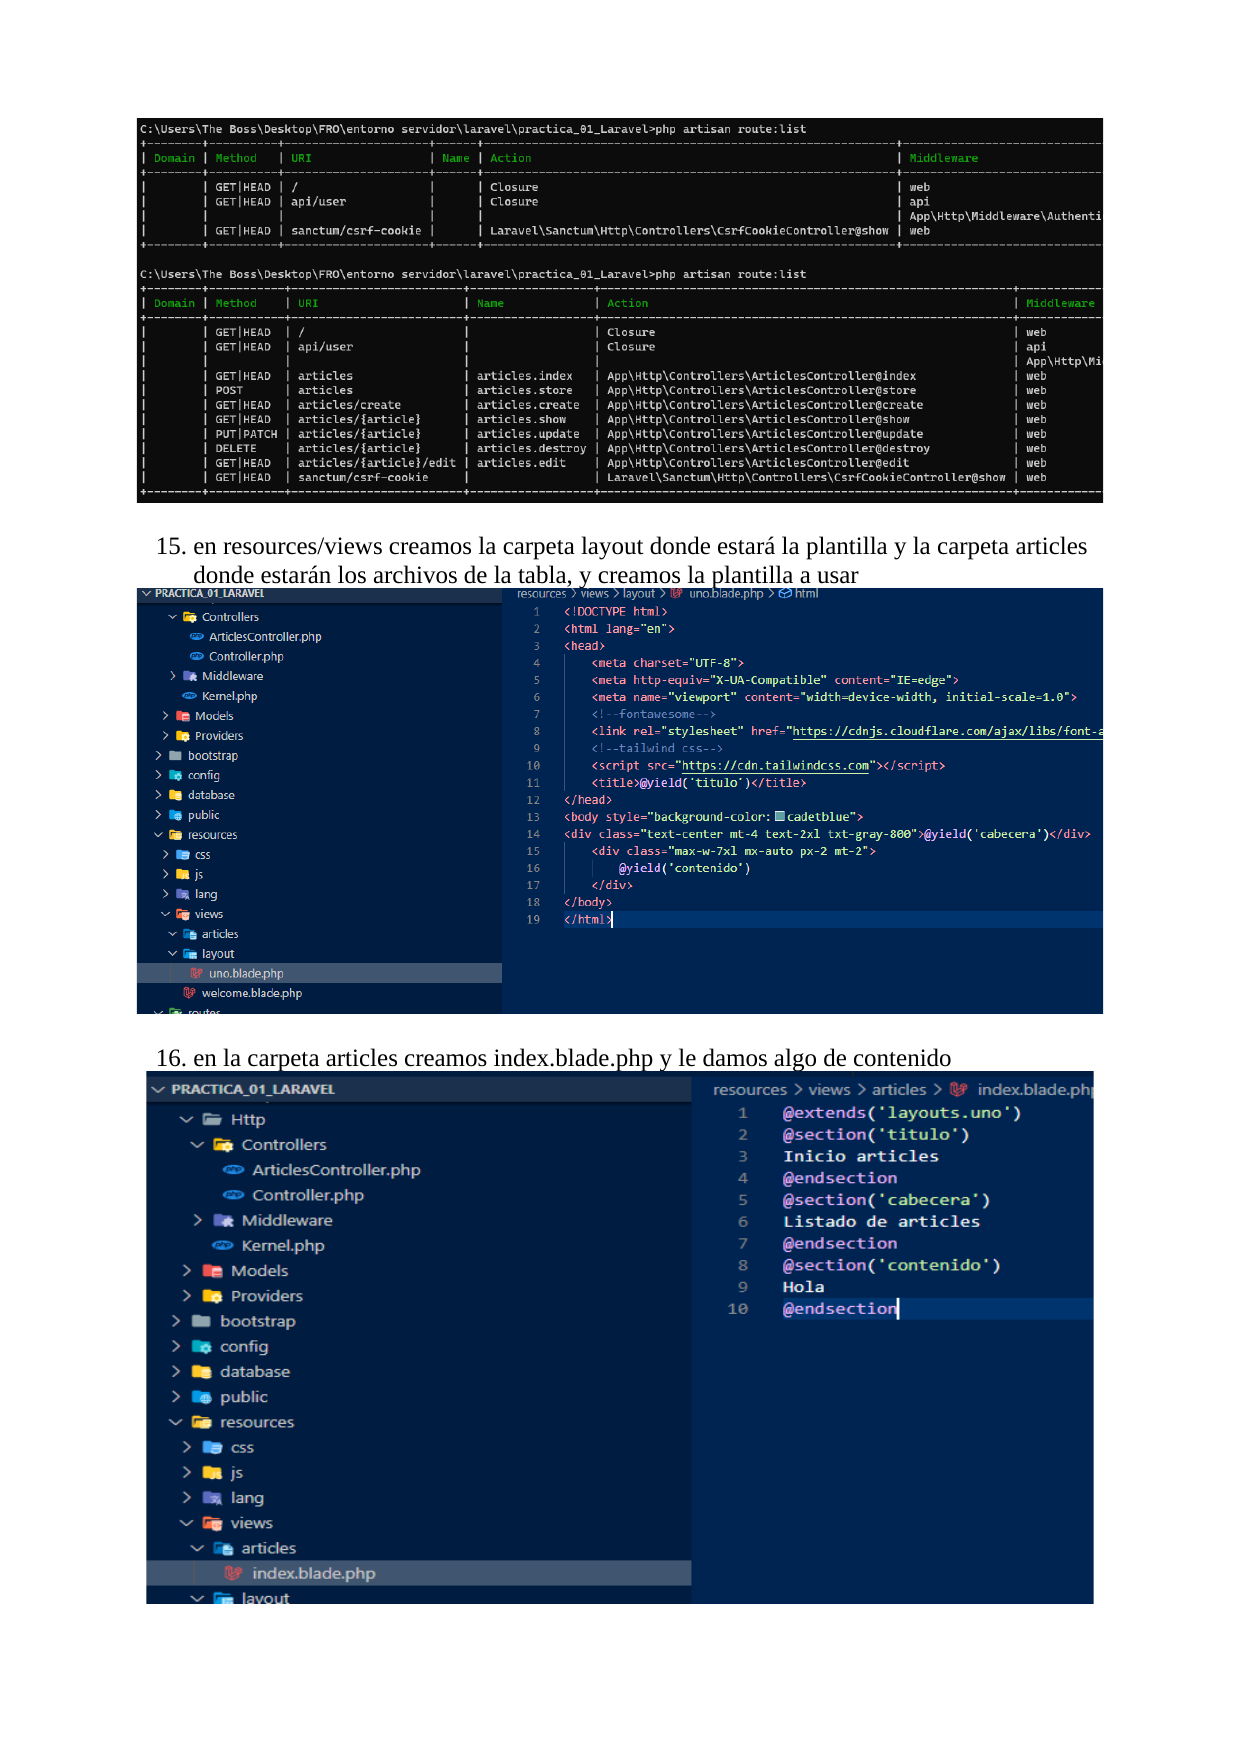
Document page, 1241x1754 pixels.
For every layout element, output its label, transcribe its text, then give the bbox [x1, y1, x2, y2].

picture [136, 118, 1104, 503]
list en resources/views creamos la carpeta layout donde estará la plantilla y la carpeta articles donde estarán los archivos de la tabla, y creamos la plantilla a usar [156, 531, 1122, 588]
picture [136, 588, 1104, 1014]
picture [146, 1071, 1094, 1604]
list en la carpeta articles creamos index.blade.php y le damos algo de contenido [156, 1043, 1122, 1071]
